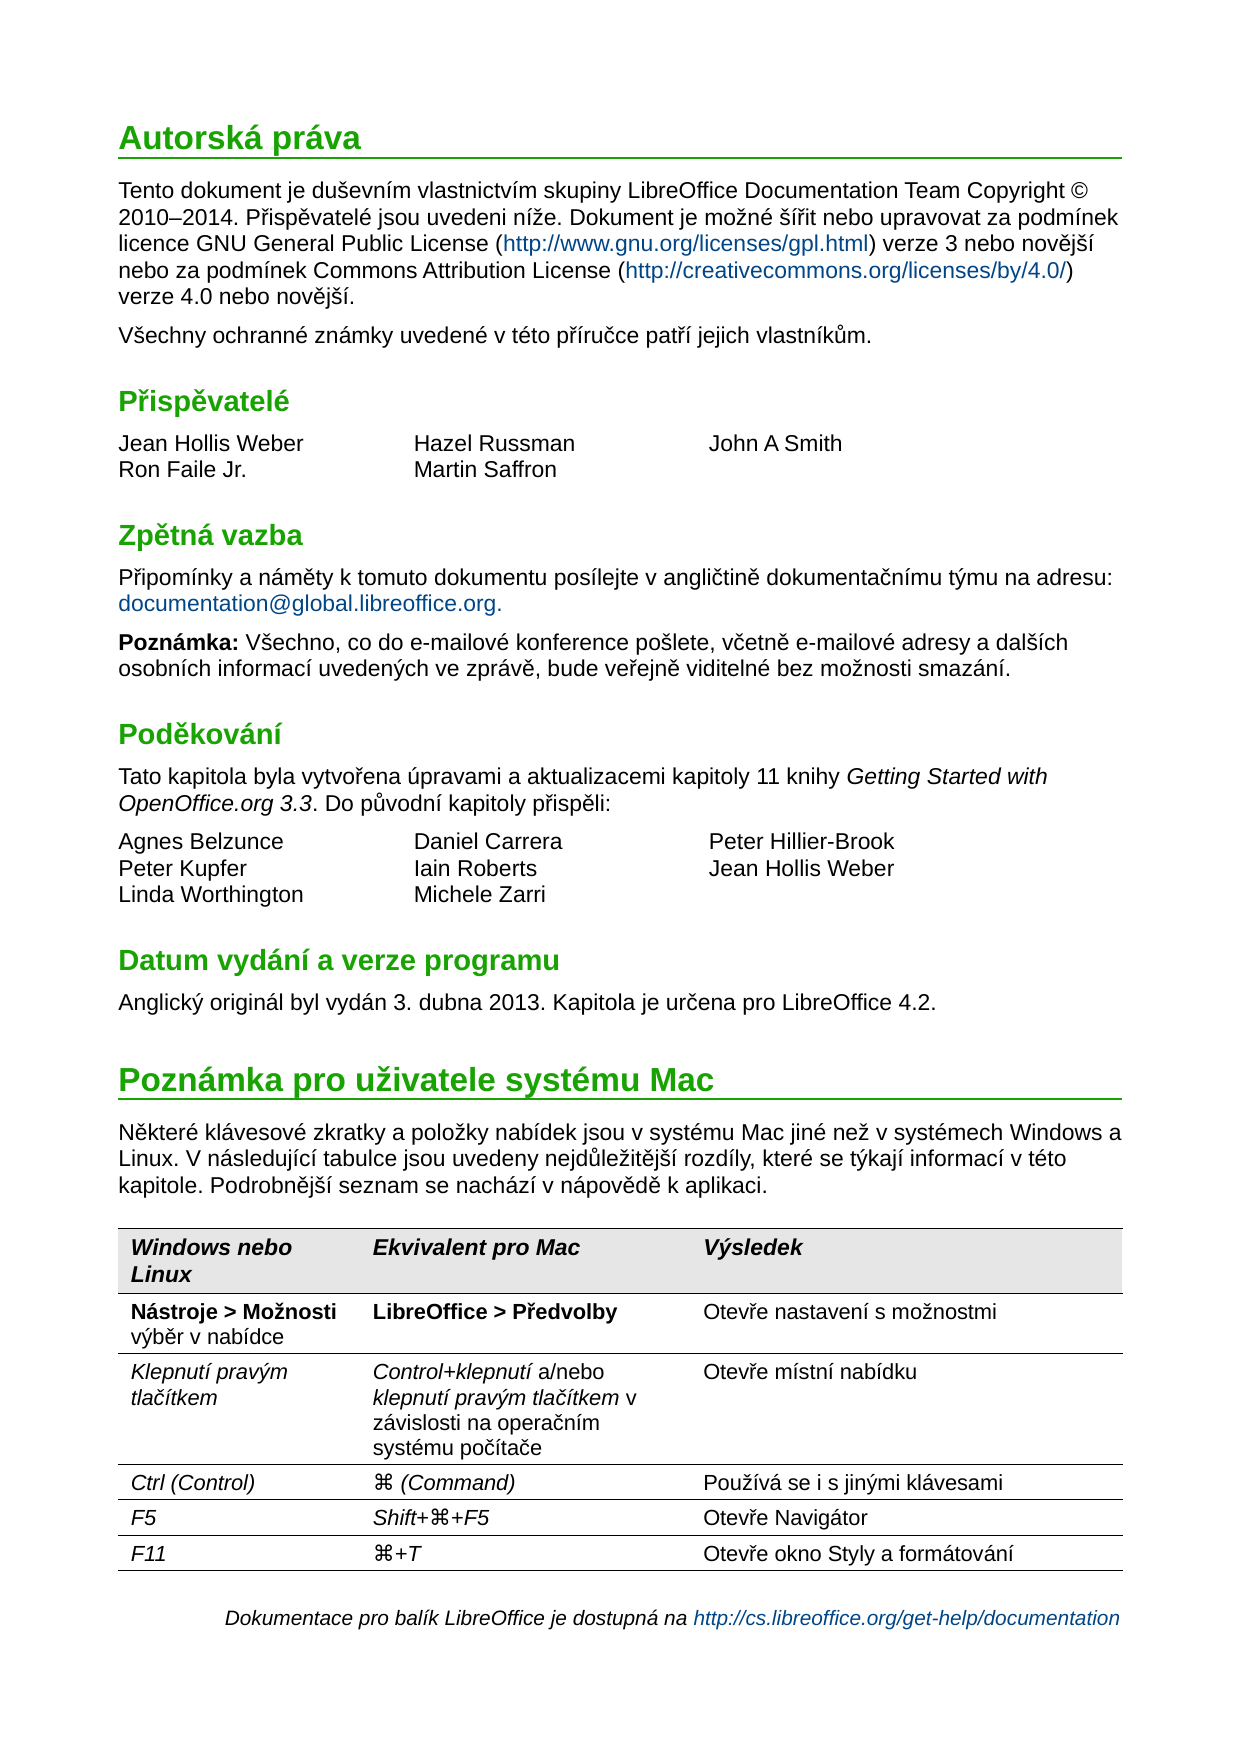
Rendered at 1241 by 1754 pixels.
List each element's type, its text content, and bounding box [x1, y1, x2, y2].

table_cell Otevře okno Styly a formátování [691, 1536, 1122, 1570]
table_cell Control+klepnutí a/nebo klepnutí pravým tlačítkem v závislosti na operačním systému počítače [360, 1354, 691, 1464]
table_cell LibreOffice > Předvolby [360, 1294, 691, 1353]
table_cell Nástroje > Možnosti výběr v nabídce [118, 1294, 360, 1353]
table_cell F5 [118, 1500, 360, 1534]
text Poznámka: Všechno, co do e-mailové konference pošlete, včetně e-mailové adresy a dalších osobních informací uvedených ve zprávě, bude veřejně viditelné bez možnosti smazání. [118, 629, 1122, 682]
table_cell Ctrl (Control) [118, 1465, 360, 1499]
text Některé klávesové zkratky a položky nabídek jsou v systému Mac jiné než v systémech Windows a Linux. V následující tabulce jsou uvedeny nejdůležitější rozdíly, které se týkají informací v této kapitole. Podrobnější seznam se nachází v nápovědě k aplikaci. [118, 1119, 1122, 1198]
subtitle Zpětná vazba [118, 518, 1122, 551]
subtitle Datum vydání a verze programu [118, 943, 1122, 976]
table_cell Používá se i s jinými klávesami [691, 1465, 1122, 1499]
table_cell Otevře nastavení s možnostmi [691, 1294, 1122, 1353]
subtitle Poznámka pro uživatele systému Mac [118, 1059, 1122, 1098]
subtitle Přispěvatelé [118, 384, 1122, 417]
table_cell Shift+⌘+F5 [360, 1500, 691, 1534]
text Tato kapitola byla vytvořena úpravami a aktualizacemi kapitoly 11 knihy Getting Started with OpenOffice.org 3.3. Do původní kapitoly přispěli: [118, 763, 1122, 816]
text Připomínky a náměty k tomuto dokumentu posílejte v angličtině dokumentačnímu týmu na adresu: documentation@global.libreoffice.org. [118, 564, 1122, 616]
text Anglický originál byl vydán 3. dubna 2013. Kapitola je určena pro LibreOffice 4.2. [118, 989, 1122, 1015]
subtitle Poděkování [118, 717, 1122, 751]
text Agnes Belzunce Daniel Carrera Peter Hillier-Brook Peter Kupfer Iain Roberts Jean Hollis Weber Linda Worthington Michele Zarri [118, 828, 1122, 907]
table_cell ⌘+T [360, 1536, 691, 1570]
table_cell F11 [118, 1536, 360, 1570]
text Všechny ochranné známky uvedené v této příručce patří jejich vlastníkům. [118, 322, 1122, 348]
table_cell Klepnutí pravým tlačítkem [118, 1354, 360, 1464]
text Tento dokument je duševním vlastnictvím skupiny LibreOffice Documentation Team Copyright © 2010–2014. Přispěvatelé jsou uvedeni níže. Dokument je možné šířit nebo upravovat za podmínek licence GNU General Public License (http://www.gnu.org/licenses/gpl.html) verze 3 nebo novější nebo za podmínek Commons Attribution License (http://creativecommons.org/licenses/by/4.0/) verze 4.0 nebo novější. [118, 177, 1122, 309]
subtitle Autorská práva [118, 118, 1122, 157]
table_header Windows nebo Linux [118, 1229, 360, 1293]
table_cell Otevře místní nabídku [691, 1354, 1122, 1464]
table_header Výsledek [691, 1229, 1122, 1293]
table_cell Otevře Navigátor [691, 1500, 1122, 1534]
table_header Ekvivalent pro Mac [360, 1229, 691, 1293]
text Jean Hollis Weber Hazel Russman John A Smith Ron Faile Jr. Martin Saffron [118, 429, 1122, 482]
table_cell ⌘ (Command) [360, 1465, 691, 1499]
